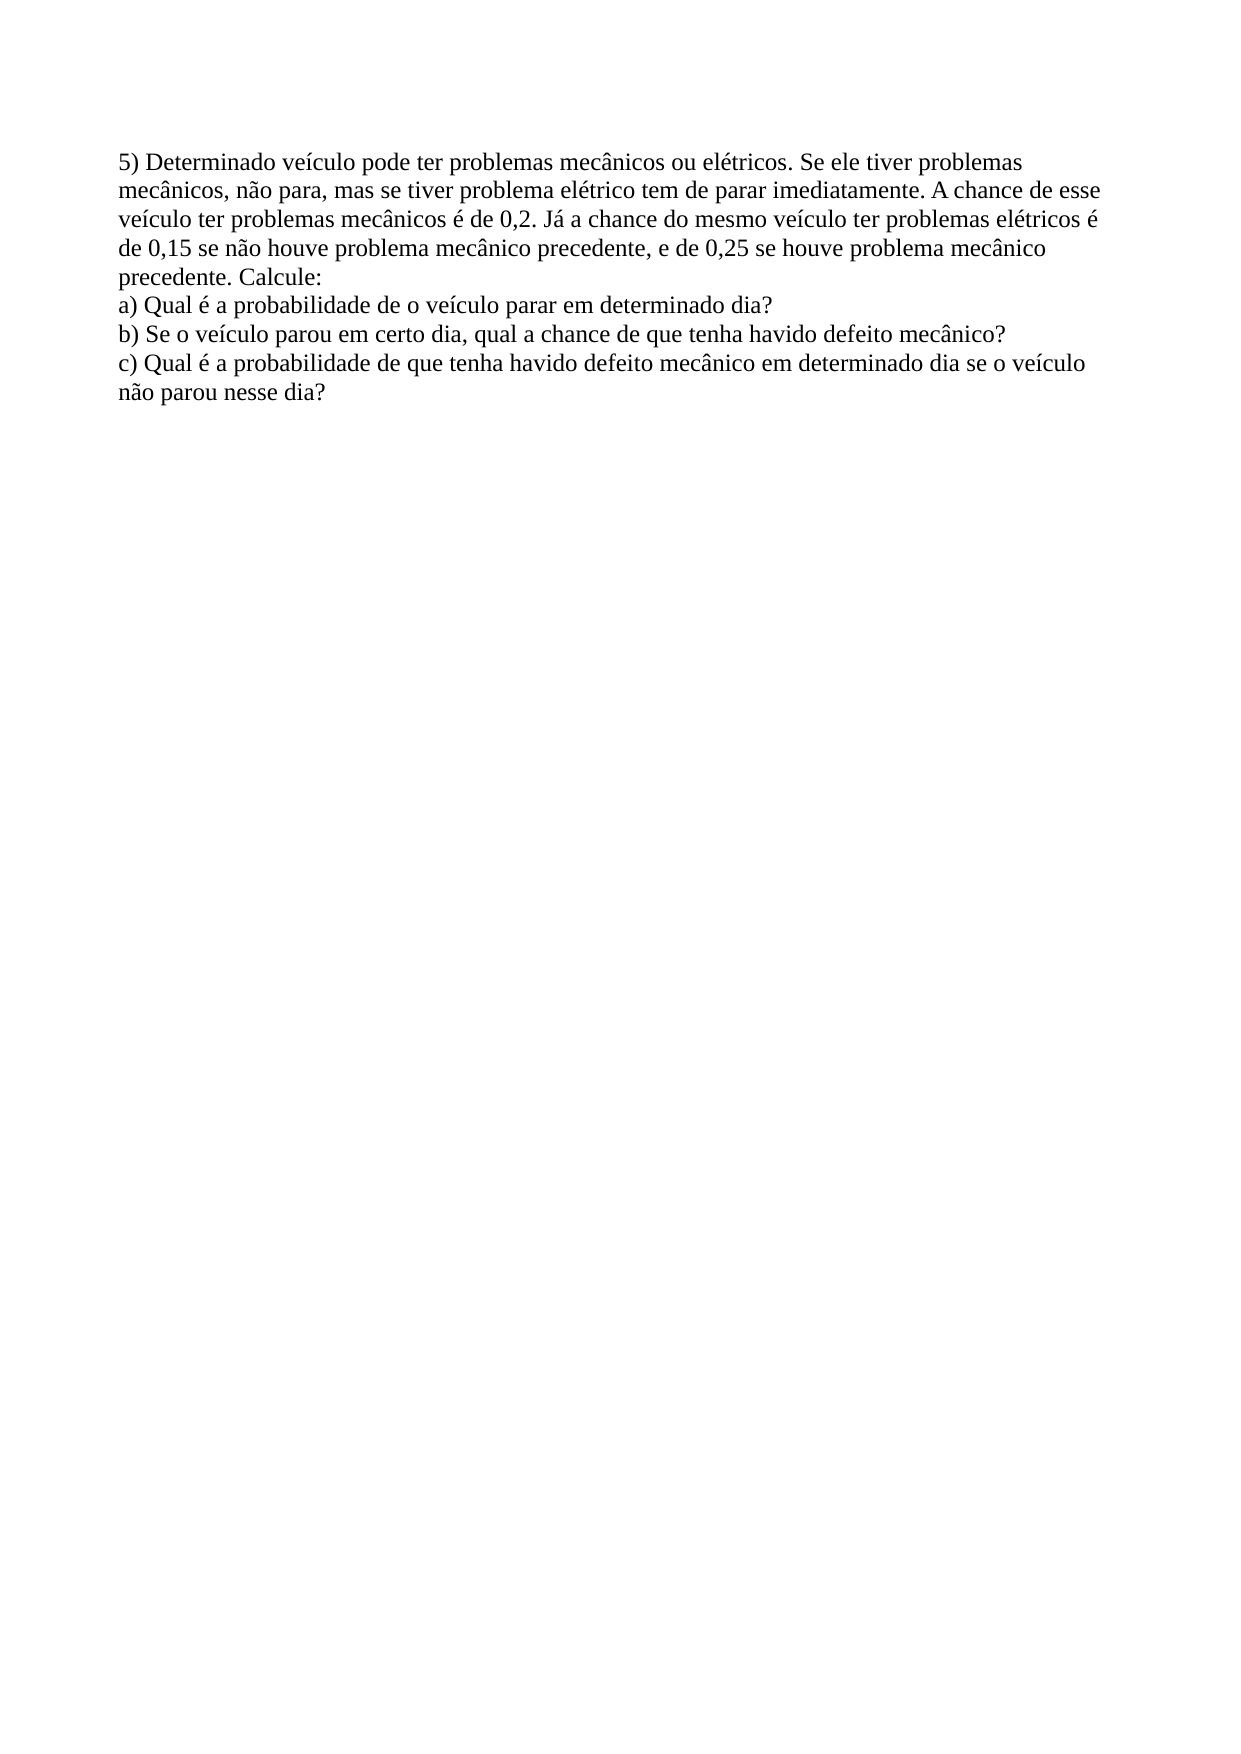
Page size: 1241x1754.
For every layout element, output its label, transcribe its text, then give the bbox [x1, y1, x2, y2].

text 5) Determinado veículo pode ter problemas mecânicos ou elétricos. Se ele tiver problemas mecânicos, não para, mas se tiver problema elétrico tem de parar imediatamente. A chance de esse veículo ter problemas mecânicos é de 0,2. Já a chance do mesmo veículo ter problemas elétricos é de 0,15 se não houve problema mecânico precedente, e de 0,25 se houve problema mecânico precedente. Calcule: [118, 147, 1122, 291]
text b) Se o veículo parou em certo dia, qual a chance de que tenha havido defeito mecânico? [118, 319, 1122, 348]
text a) Qual é a probabilidade de o veículo parar em determinado dia? [118, 291, 1122, 319]
text c) Qual é a probabilidade de que tenha havido defeito mecânico em determinado dia se o veículo não parou nesse dia? [118, 348, 1122, 406]
